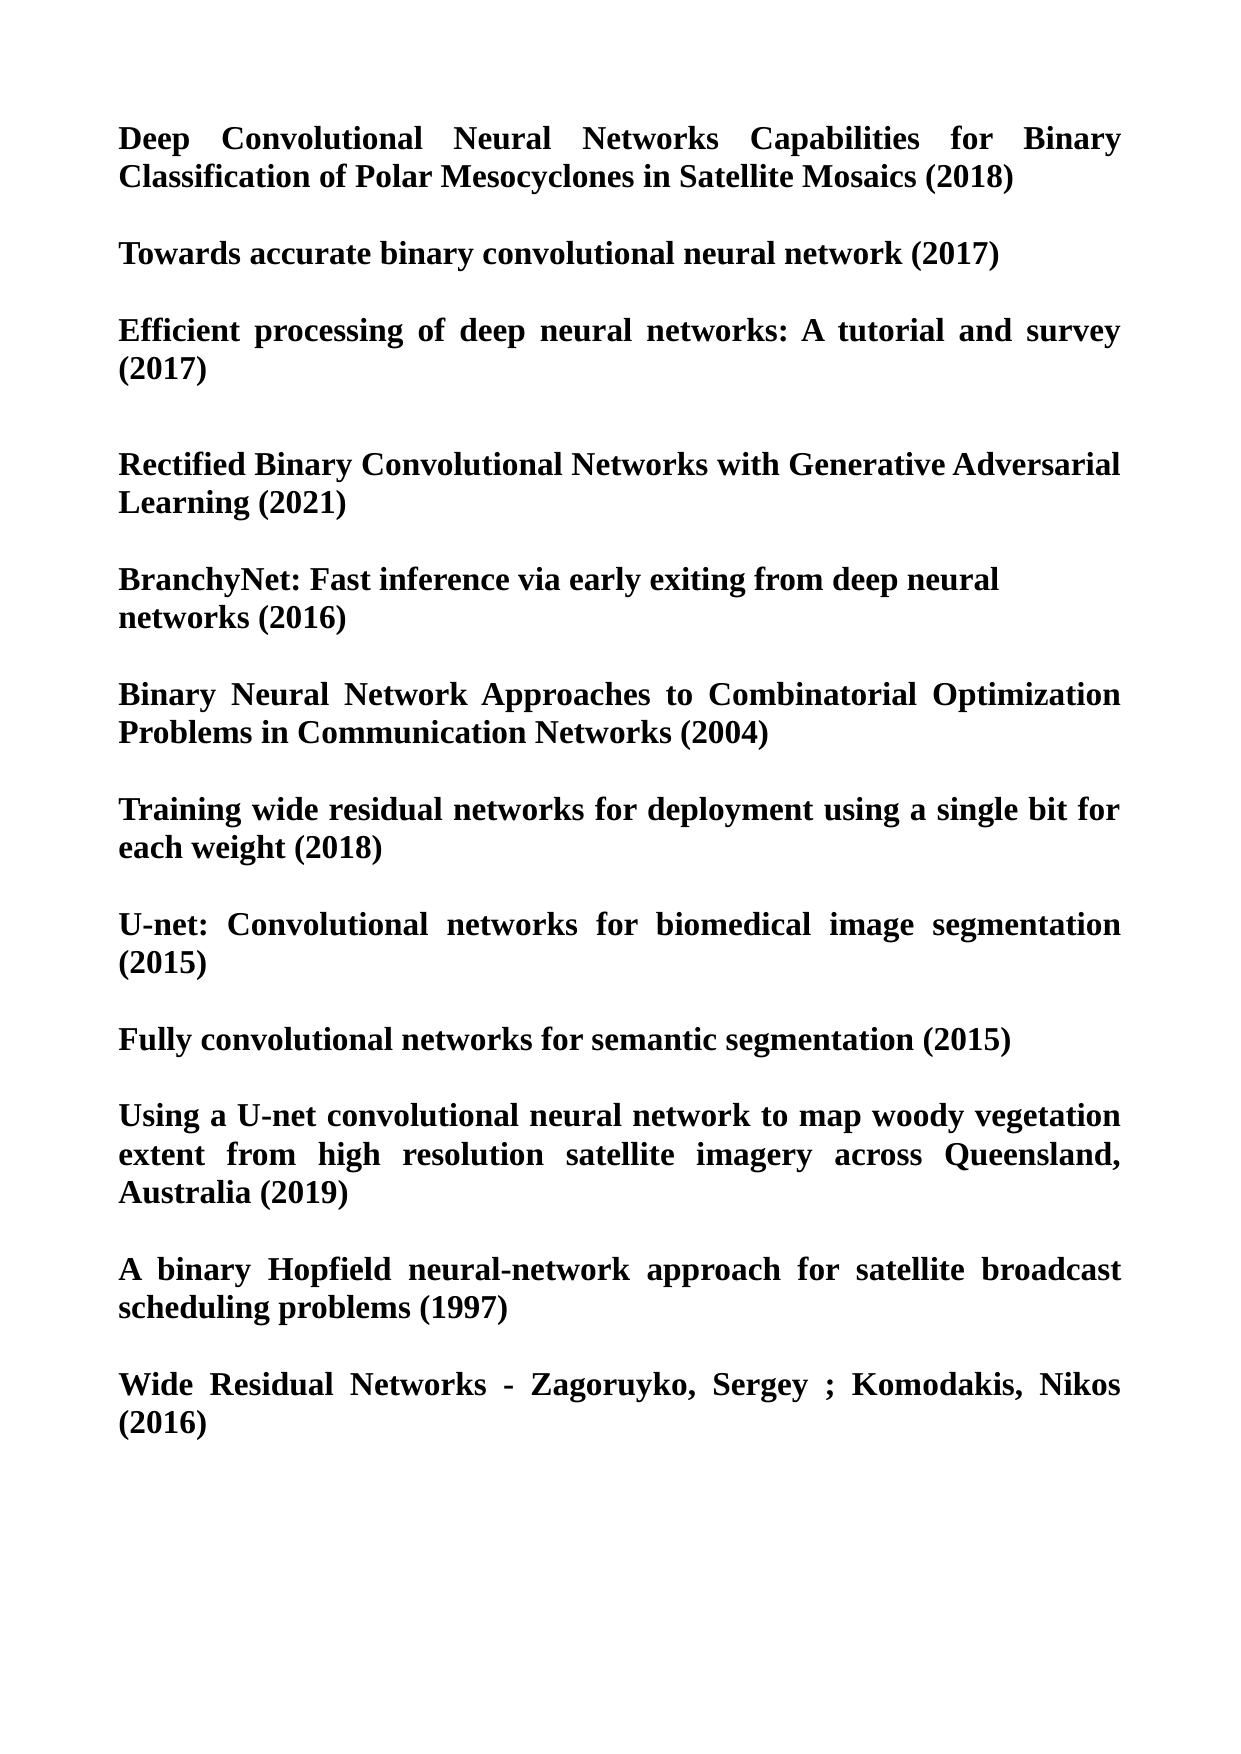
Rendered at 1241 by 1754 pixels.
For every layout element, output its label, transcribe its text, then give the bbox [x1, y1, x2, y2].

text Efficient processing of deep neural networks: A tutorial and survey (2017) [118, 310, 1122, 386]
text Towards accurate binary convolutional neural network (2017) [118, 233, 1122, 271]
text Using a U-net convolutional neural network to map woody vegetation extent from high resolution satellite imagery across Queensland, Australia (2019) [118, 1096, 1122, 1211]
text A binary Hopfield neural-network approach for satellite broadcast scheduling problems (1997) [118, 1249, 1122, 1326]
text networks (2016) [118, 597, 1122, 636]
text Training wide residual networks for deployment using a single bit for each weight (2018) [118, 789, 1122, 866]
text Deep Convolutional Neural Networks Capabilities for Binary Classification of Polar Mesocyclones in Satellite Mosaics (2018) [118, 118, 1122, 195]
text Fully convolutional networks for semantic segmentation (2015) [118, 1019, 1122, 1057]
text Binary Neural Network Approaches to Combinatorial Optimization Problems in Communication Networks (2004) [118, 674, 1122, 751]
text Wide Residual Networks - Zagoruyko, Sergey ; Komodakis, Nikos (2016) [118, 1364, 1122, 1479]
text BranchyNet: Fast inference via early exiting from deep neural [118, 559, 1122, 597]
text U-net: Convolutional networks for biomedical image segmentation (2015) [118, 904, 1122, 981]
text Rectified Binary Convolutional Networks with Generative Adversarial Learning (2021) [118, 444, 1122, 521]
